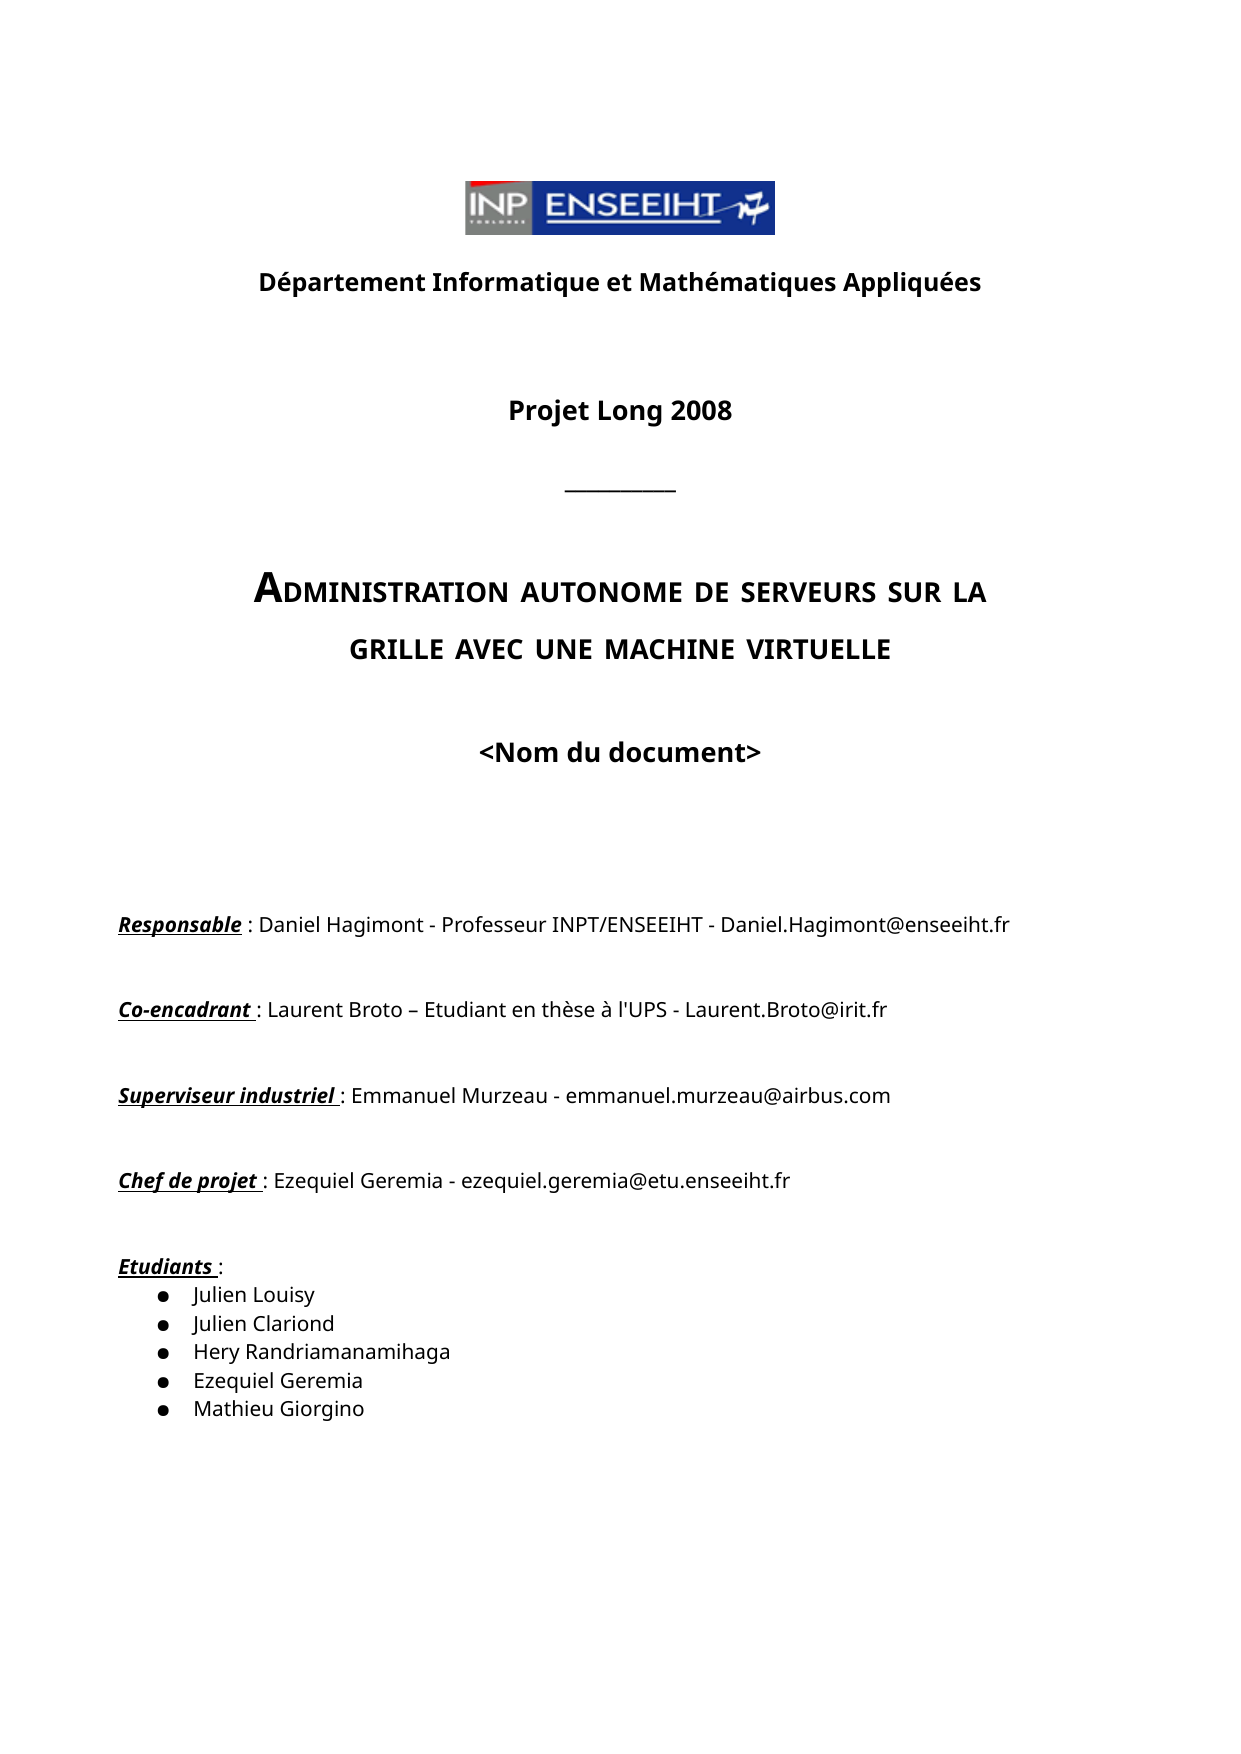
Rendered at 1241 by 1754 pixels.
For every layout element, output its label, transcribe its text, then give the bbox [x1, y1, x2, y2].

text Projet Long 2008 [118, 391, 1122, 428]
list Julien Louisy [156, 1281, 1122, 1309]
text Administration autonome de serveurs sur la grille avec une machine virtuelle [208, 558, 1032, 671]
list Mathieu Giorgino [156, 1394, 1122, 1423]
text <Nom du document> [118, 733, 1122, 770]
list Ezequiel Geremia [156, 1366, 1122, 1394]
text Département Informatique et Mathématiques Appliquées [118, 264, 1122, 298]
list Hery Randriamanamihaga [156, 1337, 1122, 1366]
text __________ [118, 459, 1122, 496]
text Co-encadrant : Laurent Broto – Etudiant en thèse à l'UPS - Laurent.Broto@irit.fr [118, 996, 1122, 1024]
list Julien Clariond [156, 1309, 1122, 1337]
text Responsable : Daniel Hagimont - Professeur INPT/ENSEEIHT - Daniel.Hagimont@enseeiht.fr [118, 910, 1122, 938]
text Superviseur industriel : Emmanuel Murzeau - emmanuel.murzeau@airbus.com [118, 1081, 1122, 1109]
picture [465, 181, 775, 235]
text Chef de projet : Ezequiel Geremia - ezequiel.geremia@etu.enseeiht.fr [118, 1166, 1122, 1195]
text Etudiants : [118, 1252, 1122, 1281]
